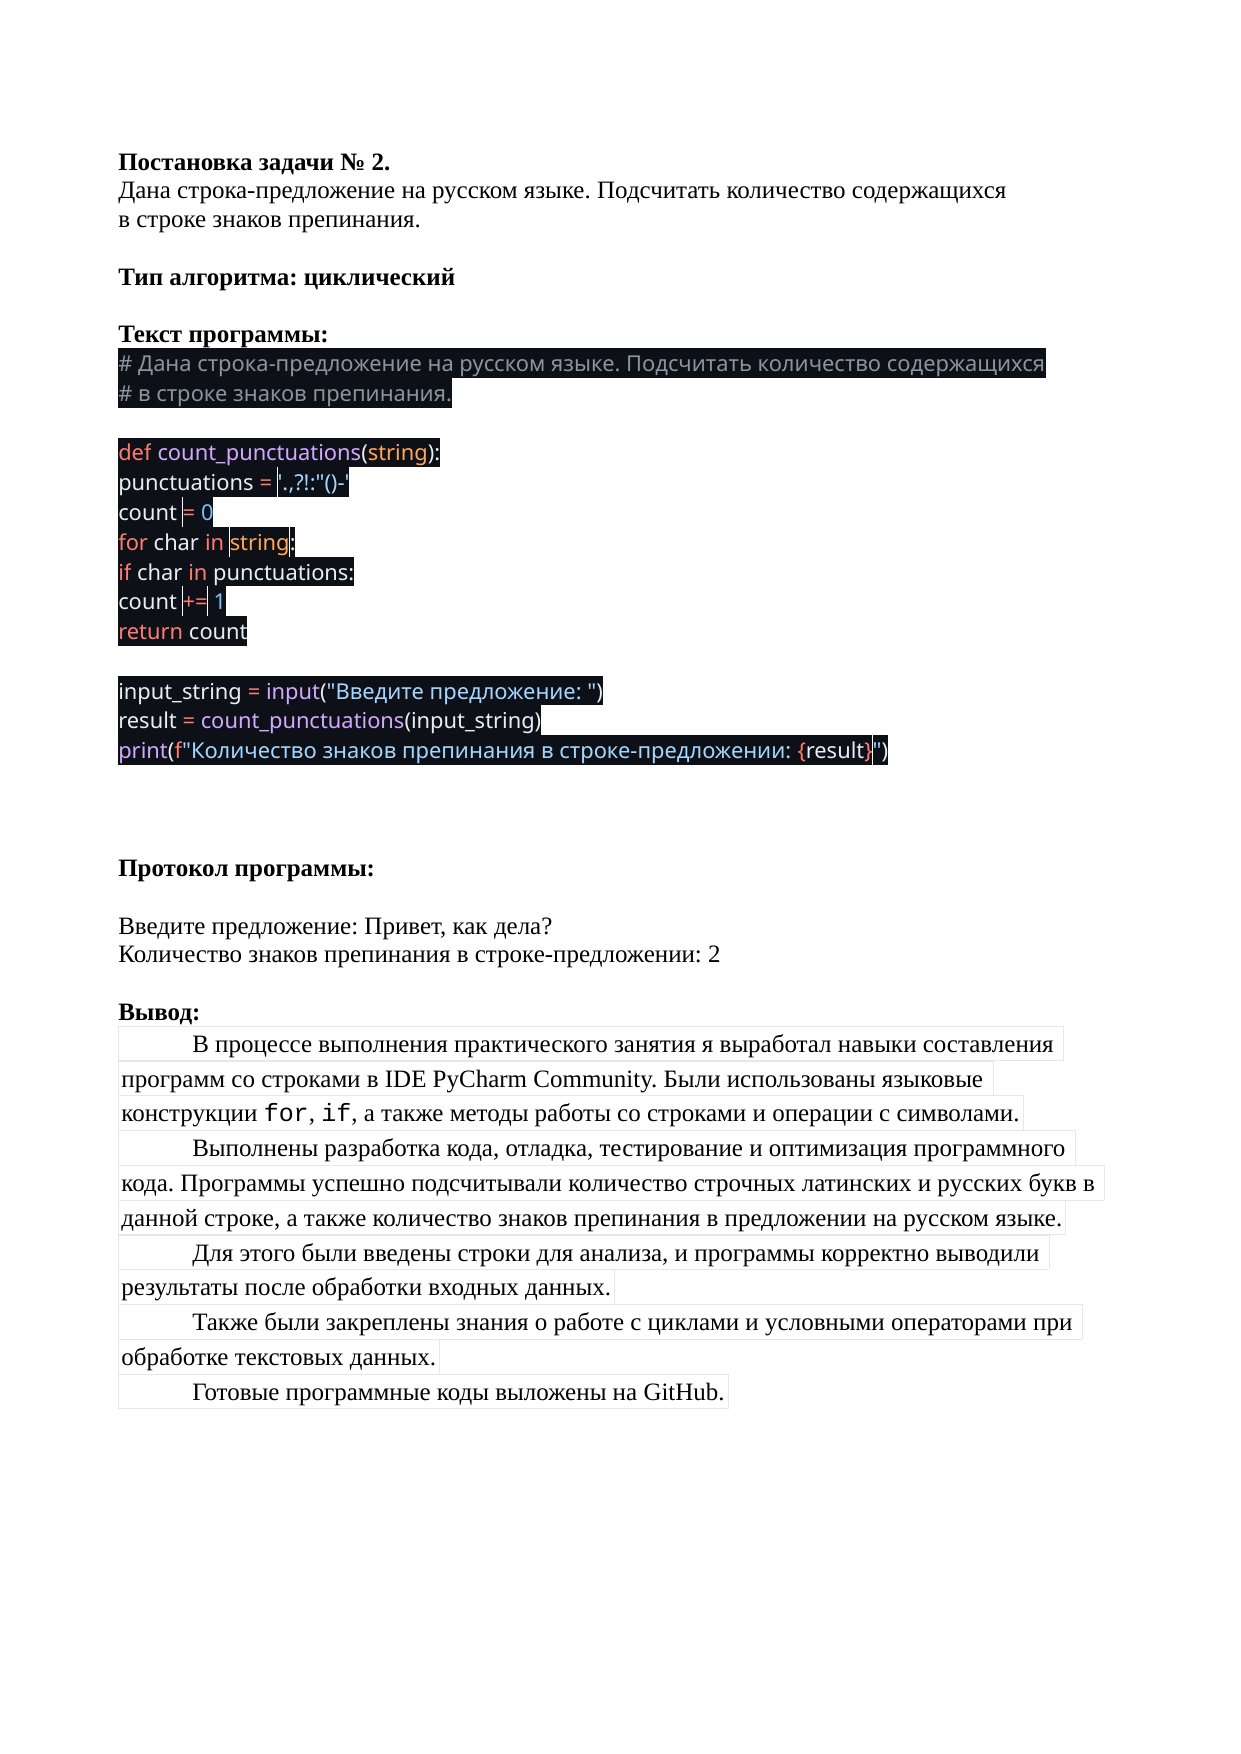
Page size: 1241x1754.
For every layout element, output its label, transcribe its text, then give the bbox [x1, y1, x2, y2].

text Тип алгоритма: циклический [118, 262, 1122, 291]
text input_string = input("Введите предложение: ") [118, 676, 1122, 705]
text for char in string: [118, 527, 1122, 557]
text В процессе выполнения практического занятия я выработал навыки составления программ со строками в IDE PyCharm Community. Были использованы языковые конструкции for, if, а также методы работы со строками и операции с символами. [994, 1026, 1122, 1130]
text в строке знаков препинания. [118, 204, 1122, 233]
text punctuations = '.,?!:"()-' [118, 467, 1122, 497]
text Вывод: [118, 997, 1122, 1026]
text def count_punctuations(string): [118, 437, 1122, 467]
text Выполнены разработка кода, отладка, тестирование и оптимизация программного кода. Программы успешно подсчитывали количество строчных латинских и русских букв в данной строке, а также количество знаков препинания в предложении на русском языке. [1066, 1130, 1122, 1234]
text count = 0 [118, 497, 1122, 527]
text result = count_punctuations(input_string) [118, 705, 1122, 735]
text Введите предложение: Привет, как дела? [118, 911, 1122, 939]
text Постановка задачи № 2. [118, 147, 1122, 176]
text [729, 1374, 1122, 1408]
text count += 1 [118, 586, 1122, 616]
text print(f"Количество знаков препинания в строке-предложении: {result}") [118, 735, 1122, 765]
text Количество знаков препинания в строке-предложении: 2 [118, 939, 1122, 968]
text # Дана строка-предложение на русском языке. Подсчитать количество содержащихся [118, 348, 1122, 378]
text Протокол программы: [118, 853, 1122, 882]
text Выполнены разработка кода, отладка, тестирование и оптимизация программного кода. Программы успешно подсчитывали количество строчных латинских и русских букв в данной строке, а также количество знаков препинания в предложении на русском языке. [119, 1201, 1065, 1234]
text Текст программы: [118, 319, 1122, 348]
text return count [118, 616, 1122, 646]
text Также были закреплены знания о работе с циклами и условными операторами при обработке текстовых данных. [119, 1304, 1122, 1374]
text Дана строка-предложение на русском языке. Подсчитать количество содержащихся [118, 176, 1122, 204]
text Готовые программные коды выложены на GitHub. [119, 1375, 728, 1408]
text Выполнены разработка кода, отладка, тестирование и оптимизация программного кода. Программы успешно подсчитывали количество строчных латинских и русских букв в данной строке, а также количество знаков препинания в предложении на русском языке. [119, 1131, 1075, 1165]
text В процессе выполнения практического занятия я выработал навыки составления программ со строками в IDE PyCharm Community. Были использованы языковые конструкции for, if, а также методы работы со строками и операции с символами. [119, 1062, 993, 1095]
text Выполнены разработка кода, отладка, тестирование и оптимизация программного кода. Программы успешно подсчитывали количество строчных латинских и русских букв в данной строке, а также количество знаков препинания в предложении на русском языке. [119, 1166, 1104, 1200]
text Для этого были введены строки для анализа, и программы корректно выводили результаты после обработки входных данных. [119, 1234, 1122, 1304]
text В процессе выполнения практического занятия я выработал навыки составления программ со строками в IDE PyCharm Community. Были использованы языковые конструкции for, if, а также методы работы со строками и операции с символами. [119, 1096, 1023, 1130]
text # в строке знаков препинания. [118, 378, 1122, 408]
text В процессе выполнения практического занятия я выработал навыки составления программ со строками в IDE PyCharm Community. Были использованы языковые конструкции for, if, а также методы работы со строками и операции с символами. [119, 1027, 1063, 1060]
text if char in punctuations: [118, 557, 1122, 586]
